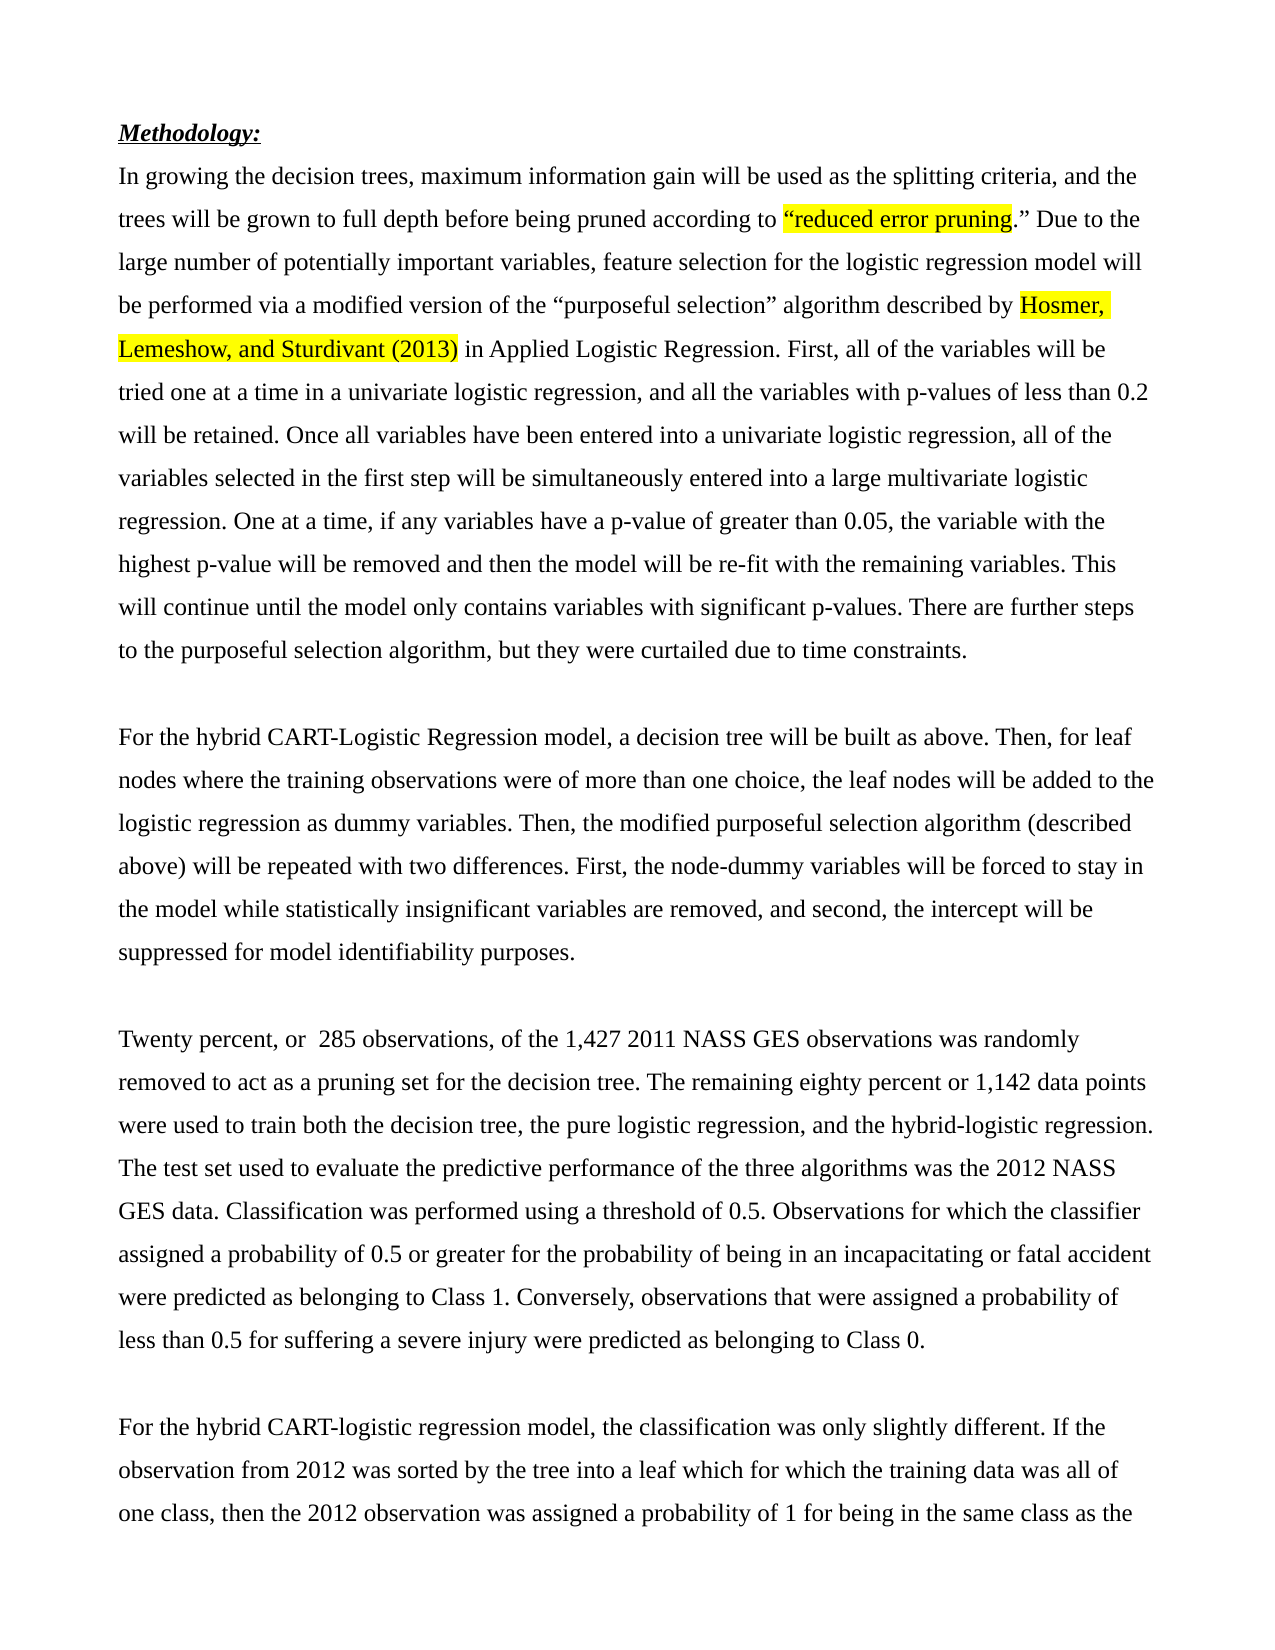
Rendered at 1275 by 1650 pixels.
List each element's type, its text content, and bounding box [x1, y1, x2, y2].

text Twenty percent, or 285 observations, of the 1,427 2011 NASS GES observations was randomly removed to act as a pruning set for the decision tree. The remaining eighty percent or 1,142 data points were used to train both the decision tree, the pure logistic regression, and the hybrid-logistic regression. The test set used to evaluate the predictive performance of the three algorithms was the 2012 NASS GES data. Classification was performed using a threshold of 0.5. Observations for which the classifier assigned a probability of 0.5 or greater for the probability of being in an incapacitating or fatal accident were predicted as belonging to Class 1. Conversely, observations that were assigned a probability of less than 0.5 for suffering a severe injury were predicted as belonging to Class 0. [118, 1024, 1157, 1354]
text For the hybrid CART-logistic regression model, the classification was only slightly different. If the observation from 2012 was sorted by the tree into a leaf which for which the training data was all of one class, then the 2012 observation was assigned a probability of 1 for being in the same class as the [118, 1412, 1157, 1527]
text In growing the decision trees, maximum information gain will be used as the splitting criteria, and the trees will be grown to full depth before being pruned according to “reduced error pruning.” Due to the large number of potentially important variables, feature selection for the logistic regression model will be performed via a modified version of the “purposeful selection” algorithm described by Hosmer, Lemeshow, and Sturdivant (2013) in Applied Logistic Regression. First, all of the variables will be tried one at a time in a univariate logistic regression, and all the variables with p-values of less than 0.2 will be retained. Once all variables have been entered into a univariate logistic regression, all of the variables selected in the first step will be simultaneously entered into a large multivariate logistic regression. One at a time, if any variables have a p-value of greater than 0.05, the variable with the highest p-value will be removed and then the model will be re-fit with the remaining variables. This will continue until the model only contains variables with significant p-values. There are further steps to the purposeful selection algorithm, but they were curtailed due to time constraints. [118, 161, 1157, 664]
text Methodology: [118, 118, 1157, 147]
text For the hybrid CART-Logistic Regression model, a decision tree will be built as above. Then, for leaf nodes where the training observations were of more than one choice, the leaf nodes will be added to the logistic regression as dummy variables. Then, the modified purposeful selection algorithm (described above) will be repeated with two differences. First, the node-dummy variables will be forced to stay in the model while statistically insignificant variables are removed, and second, the intercept will be suppressed for model identifiability purposes. [118, 722, 1157, 966]
